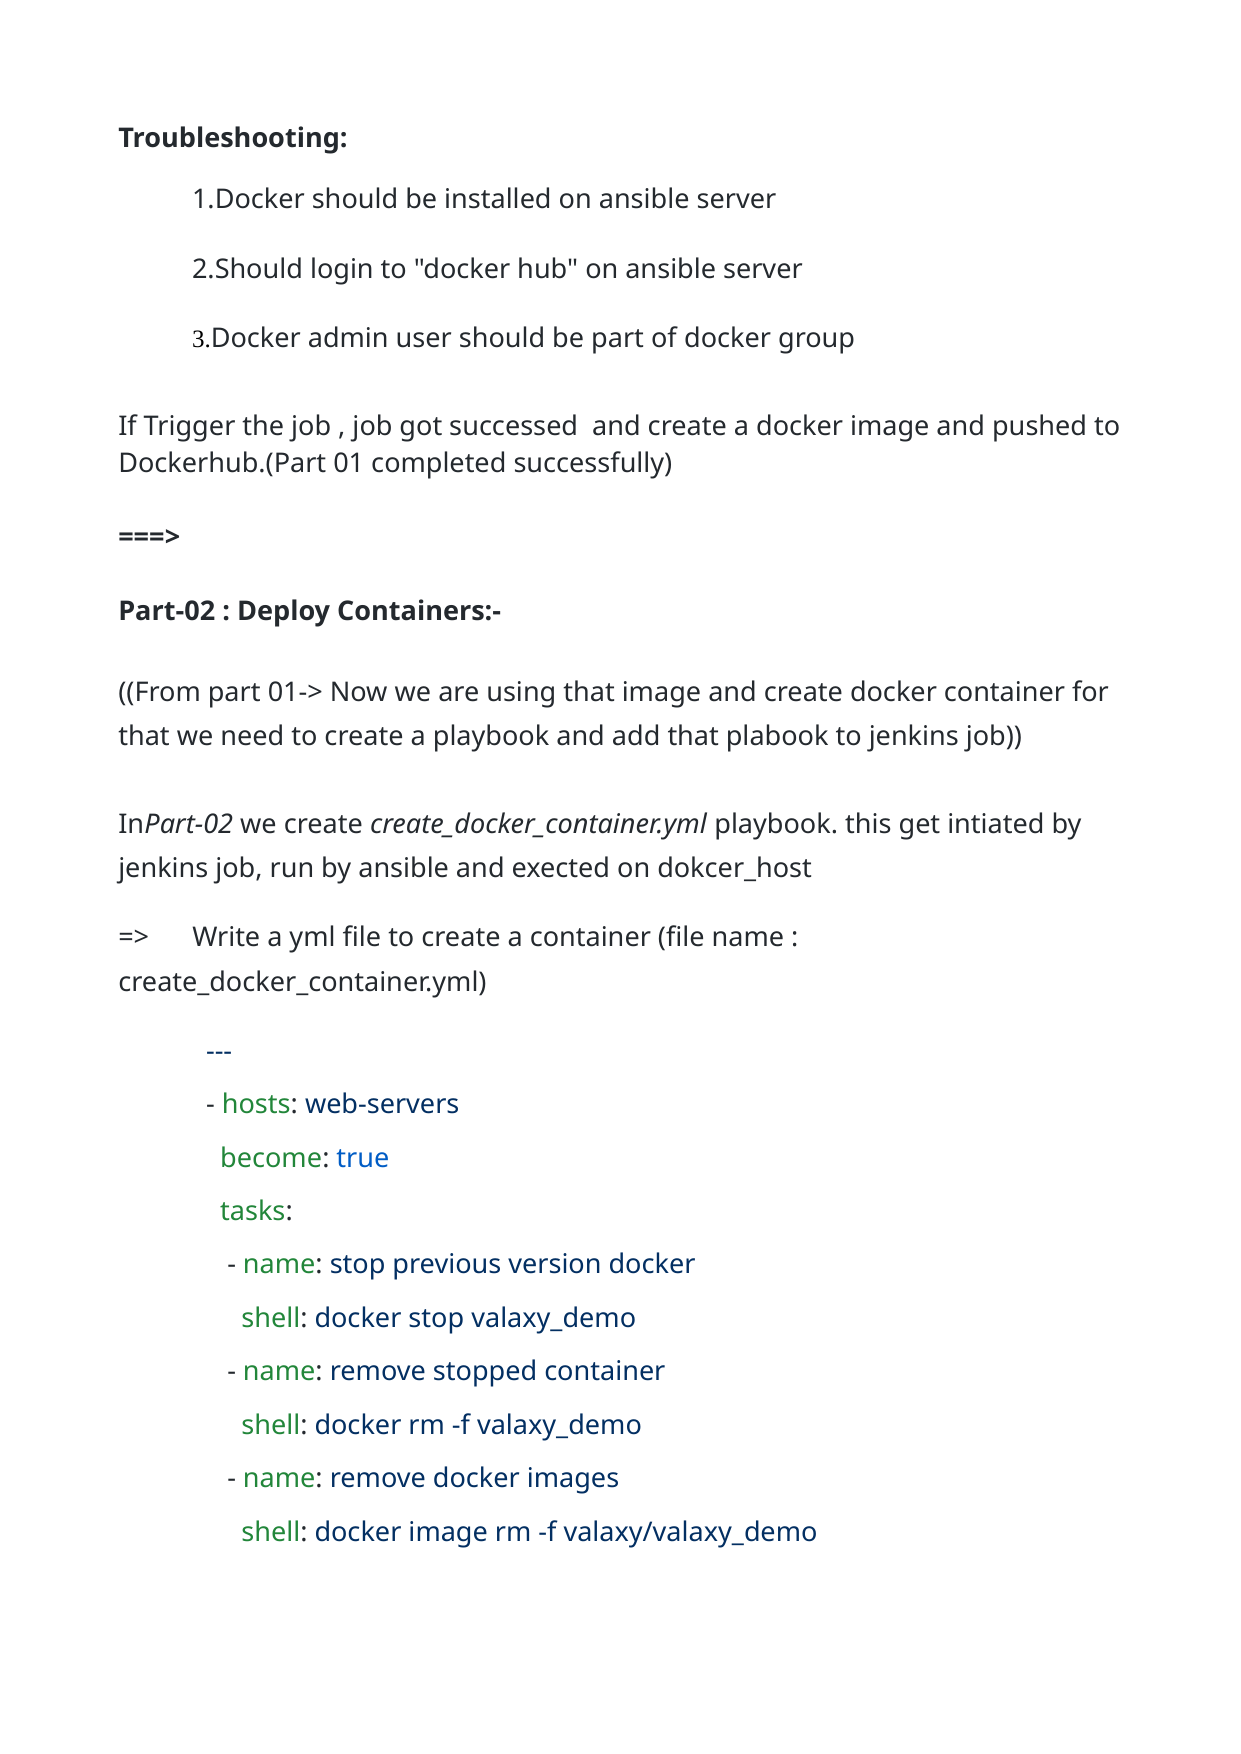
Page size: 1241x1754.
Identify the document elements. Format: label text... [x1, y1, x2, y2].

list - name: stop previous version docker [118, 1245, 1122, 1282]
list Docker should be installed on ansible server [118, 180, 1122, 217]
list - hosts: web-servers [118, 1085, 1122, 1122]
subtitle If Trigger the job , job got successed and create a docker image and pushed to Dockerhub.(Part 01 completed successfully) [118, 407, 1122, 480]
list --- [118, 1031, 1122, 1068]
list - name: remove docker images [118, 1459, 1122, 1496]
list shell: docker stop valaxy_demo [118, 1298, 1122, 1335]
subtitle Part-02 : Deploy Containers:- [118, 591, 1122, 628]
list Docker admin user should be part of docker group [118, 318, 1122, 355]
text => Write a yml file to create a container (file name : create_docker_container.yml) [118, 918, 1122, 999]
list become: true [118, 1138, 1122, 1175]
list tasks: [118, 1192, 1122, 1228]
subtitle ===> [118, 517, 1122, 554]
text InPart-02 we create create_docker_container.yml playbook. this get intiated by jenkins job, run by ansible and exected on dokcer_host [118, 804, 1122, 886]
subtitle Troubleshooting: [118, 118, 1122, 155]
list - name: remove stopped container [118, 1352, 1122, 1389]
list shell: docker rm -f valaxy_demo [118, 1405, 1122, 1442]
list shell: docker image rm -f valaxy/valaxy_demo [118, 1512, 1122, 1549]
list Should login to "docker hub" on ansible server [118, 249, 1122, 286]
text ((From part 01-> Now we are using that image and create docker container for that we need to create a playbook and add that plabook to jenkins job)) [118, 672, 1122, 753]
